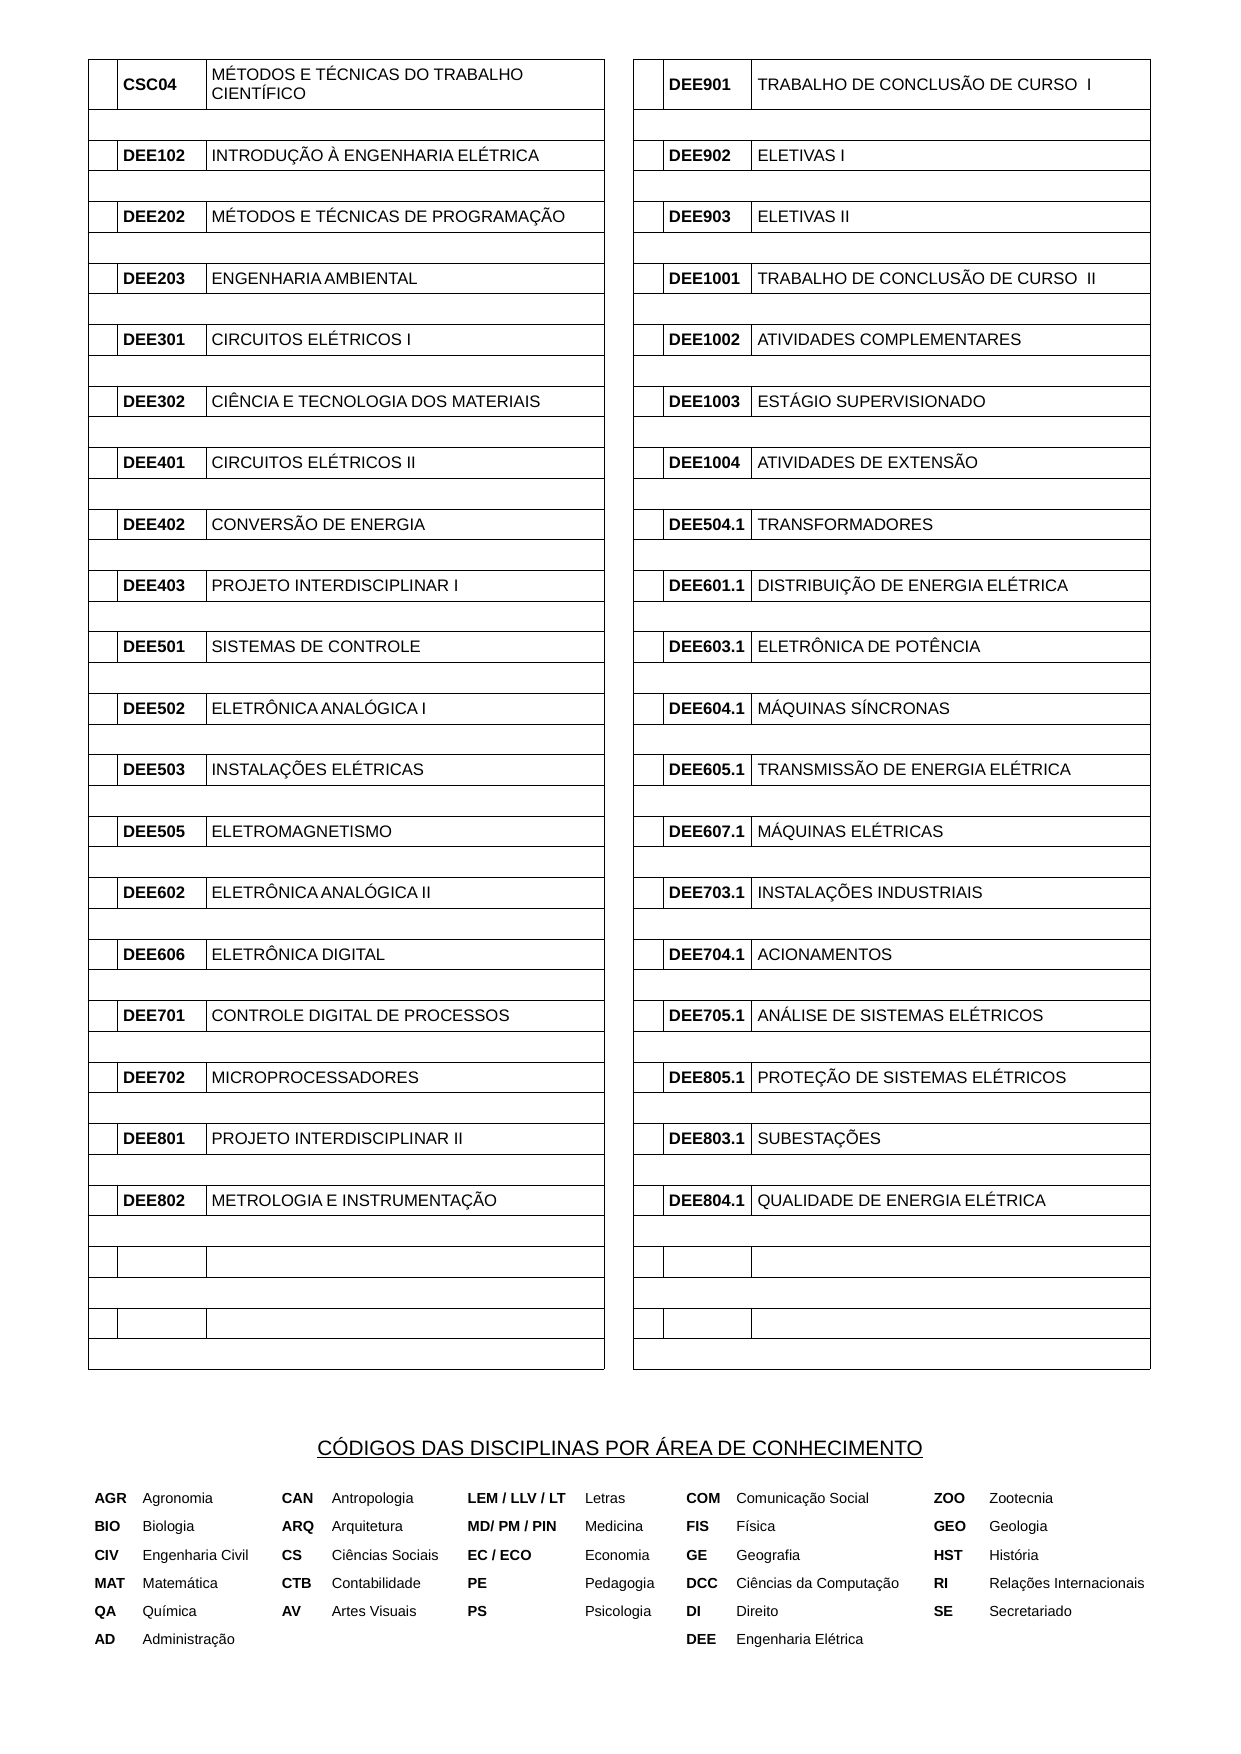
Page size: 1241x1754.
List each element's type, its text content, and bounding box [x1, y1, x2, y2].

table_header DEE901 [664, 60, 751, 109]
table_cell [89, 878, 117, 908]
table_cell Ciências da Computação [731, 1569, 928, 1597]
table_cell [605, 355, 633, 386]
table_cell Arquitetura [326, 1512, 448, 1540]
table_cell [89, 1216, 604, 1246]
table_cell [634, 264, 663, 293]
table_cell SISTEMAS DE CONTROLE [207, 632, 604, 662]
table_cell [666, 1512, 681, 1540]
table_cell [634, 1309, 663, 1338]
table_cell [605, 1092, 633, 1123]
table_cell DEE102 [118, 141, 206, 170]
table_cell Direito [731, 1597, 928, 1625]
table_cell Engenharia Elétrica [731, 1625, 928, 1653]
table_cell [984, 1625, 1152, 1653]
table_cell ARQ [276, 1512, 326, 1540]
table_header Comunicação Social [731, 1484, 928, 1512]
table_cell DEE702 [118, 1063, 206, 1092]
table_cell [605, 1308, 633, 1338]
table_cell TRANSMISSÃO DE ENERGIA ELÉTRICA [752, 755, 1150, 785]
table_cell ACIONAMENTOS [752, 940, 1150, 969]
table_cell [89, 694, 117, 723]
table_cell [448, 1569, 462, 1597]
table_cell [634, 725, 1150, 754]
table_cell [634, 878, 663, 908]
table_cell DEE607.1 [664, 817, 751, 846]
table_cell DEE802 [118, 1186, 206, 1215]
table_cell Medicina [579, 1512, 666, 1540]
table_cell [605, 140, 633, 170]
table_cell TRANSFORMADORES [752, 510, 1150, 539]
table_cell [634, 1124, 663, 1154]
table_cell [605, 263, 633, 293]
table_cell EC / ECO [462, 1540, 579, 1569]
table_cell DEE602 [118, 878, 206, 908]
table_cell [448, 1625, 462, 1653]
table_cell Psicologia [579, 1597, 666, 1625]
table_cell CIÊNCIA E TECNOLOGIA DOS MATERIAIS [207, 387, 604, 416]
table_cell [605, 908, 633, 939]
table_cell [664, 1309, 751, 1338]
table_cell HST [928, 1540, 983, 1569]
table_cell [634, 141, 663, 170]
table_cell DEE1001 [664, 264, 751, 293]
table_cell [928, 1625, 983, 1653]
table_cell PROTEÇÃO DE SISTEMAS ELÉTRICOS [752, 1063, 1150, 1092]
table_cell DEE705.1 [664, 1001, 751, 1031]
table_cell [89, 1155, 604, 1184]
table_cell [118, 1247, 206, 1277]
table_cell [605, 1246, 633, 1277]
table_cell CONTROLE DIGITAL DE PROCESSOS [207, 1001, 604, 1031]
table_cell [89, 325, 117, 355]
table_cell DEE903 [664, 202, 751, 232]
table_cell [89, 1309, 117, 1338]
table_cell [634, 387, 663, 416]
table_header Antropologia [326, 1484, 448, 1512]
table_cell [89, 725, 604, 754]
table_cell [605, 1123, 633, 1154]
table_cell Geologia [984, 1512, 1152, 1540]
table_cell [89, 1186, 117, 1215]
table_cell MICROPROCESSADORES [207, 1063, 604, 1092]
table_cell DEE501 [118, 632, 206, 662]
table_cell [605, 662, 633, 693]
table_cell Relações Internacionais [984, 1569, 1152, 1597]
table_cell [89, 356, 604, 386]
table_cell [605, 416, 633, 447]
table_header CSC04 [118, 60, 206, 109]
table_cell [448, 1597, 462, 1625]
table_cell DEE604.1 [664, 694, 751, 723]
table_cell [605, 724, 633, 754]
table_header LEM / LLV / LT [462, 1484, 579, 1512]
table_cell [634, 970, 1150, 1000]
table_cell Biologia [137, 1512, 260, 1540]
table_cell Geografia [731, 1540, 928, 1569]
table_cell [89, 479, 604, 508]
table_cell [89, 817, 117, 846]
table_cell [89, 1093, 604, 1123]
table_cell [634, 1001, 663, 1031]
table_cell DEE503 [118, 755, 206, 785]
table_cell ELETRÔNICA DE POTÊNCIA [752, 632, 1150, 662]
table_cell [605, 170, 633, 201]
table_cell AD [89, 1625, 137, 1653]
table_cell GE [681, 1540, 731, 1569]
table_cell [89, 233, 604, 263]
table_cell [605, 846, 633, 877]
table_cell Contabilidade [326, 1569, 448, 1597]
table_cell [634, 940, 663, 969]
table_cell DEE1002 [664, 325, 751, 355]
table_cell [605, 693, 633, 723]
table_cell GEO [928, 1512, 983, 1540]
table_cell DEE302 [118, 387, 206, 416]
table_cell [276, 1625, 326, 1653]
table_cell DEE605.1 [664, 755, 751, 785]
table_cell [260, 1569, 276, 1597]
table_cell [89, 1063, 117, 1092]
table_cell Artes Visuais [326, 1597, 448, 1625]
table_cell [89, 602, 604, 631]
table_cell [666, 1540, 681, 1569]
table_cell [634, 1339, 1150, 1369]
table_cell [634, 479, 1150, 508]
table_cell [634, 755, 663, 785]
table_cell [634, 1032, 1150, 1062]
table_cell História [984, 1540, 1152, 1569]
table_cell [634, 202, 663, 232]
table_cell PE [462, 1569, 579, 1597]
table_cell [605, 324, 633, 355]
table_cell [605, 816, 633, 846]
table_cell [89, 417, 604, 447]
table_header COM [681, 1484, 731, 1512]
table_cell DEE504.1 [664, 510, 751, 539]
table_cell PROJETO INTERDISCIPLINAR II [207, 1124, 604, 1154]
table_cell CIRCUITOS ELÉTRICOS I [207, 325, 604, 355]
table_header [89, 60, 117, 109]
table_header ZOO [928, 1484, 983, 1512]
table_cell [89, 663, 604, 693]
table_cell [605, 969, 633, 1000]
table_cell [579, 1625, 666, 1653]
table_cell Química [137, 1597, 260, 1625]
table_cell DEE701 [118, 1001, 206, 1031]
table_cell [634, 602, 1150, 631]
table_cell DEE601.1 [664, 571, 751, 601]
table_cell [605, 539, 633, 570]
table_cell [634, 1093, 1150, 1123]
table_cell DEE803.1 [664, 1124, 751, 1154]
table_cell [605, 1185, 633, 1215]
table_cell INSTALAÇÕES ELÉTRICAS [207, 755, 604, 785]
table_cell [89, 632, 117, 662]
table_cell DEE801 [118, 1124, 206, 1154]
table_cell [89, 755, 117, 785]
text CÓDIGOS DAS DISCIPLINAS POR ÁREA DE CONHECIMENTO [88, 1436, 1152, 1460]
table_cell DI [681, 1597, 731, 1625]
table_cell [260, 1625, 276, 1653]
table_cell ELETROMAGNETISMO [207, 817, 604, 846]
table_cell [605, 1062, 633, 1092]
table_cell RI [928, 1569, 983, 1597]
table_cell CIV [89, 1540, 137, 1569]
table_cell PROJETO INTERDISCIPLINAR I [207, 571, 604, 601]
table_cell [634, 325, 663, 355]
table_cell [89, 141, 117, 170]
table_cell [605, 478, 633, 508]
table_header CAN [276, 1484, 326, 1512]
table_cell [89, 1032, 604, 1062]
table_cell [89, 909, 604, 939]
table_cell DEE704.1 [664, 940, 751, 969]
table_cell MAT [89, 1569, 137, 1597]
table_cell [605, 109, 633, 140]
table_cell ELETIVAS II [752, 202, 1150, 232]
table_cell [260, 1597, 276, 1625]
table_header AGR [89, 1484, 137, 1512]
table_cell [605, 1154, 633, 1184]
table_cell CONVERSÃO DE ENERGIA [207, 510, 604, 539]
table_cell [605, 631, 633, 662]
table_header [634, 60, 663, 109]
table_cell DEE301 [118, 325, 206, 355]
table_cell ATIVIDADES DE EXTENSÃO [752, 448, 1150, 478]
table_cell [605, 570, 633, 601]
table_cell DEE403 [118, 571, 206, 601]
table_cell INSTALAÇÕES INDUSTRIAIS [752, 878, 1150, 908]
table_cell [605, 754, 633, 785]
table_cell DEE902 [664, 141, 751, 170]
table_header MÉTODOS E TÉCNICAS DO TRABALHO CIENTÍFICO [207, 60, 604, 109]
table_cell BIO [89, 1512, 137, 1540]
table_cell [605, 785, 633, 816]
table_cell [634, 417, 1150, 447]
table_cell SUBESTAÇÕES [752, 1124, 1150, 1154]
table_cell ELETRÔNICA ANALÓGICA I [207, 694, 604, 723]
table_cell [89, 571, 117, 601]
table_cell [605, 293, 633, 324]
table_header [666, 1484, 681, 1512]
table_cell [89, 294, 604, 324]
table_cell MÉTODOS E TÉCNICAS DE PROGRAMAÇÃO [207, 202, 604, 232]
table_cell [605, 1215, 633, 1246]
table_cell [634, 1155, 1150, 1184]
table_cell [89, 1001, 117, 1031]
table_cell [634, 1186, 663, 1215]
table_cell [634, 356, 1150, 386]
table_cell Economia [579, 1540, 666, 1569]
table_cell [89, 387, 117, 416]
table_cell [89, 847, 604, 877]
table_cell [260, 1512, 276, 1540]
table_cell CS [276, 1540, 326, 1569]
table_cell INTRODUÇÃO À ENGENHARIA ELÉTRICA [207, 141, 604, 170]
table_cell DCC [681, 1569, 731, 1597]
table_cell Pedagogia [579, 1569, 666, 1597]
table_cell [634, 448, 663, 478]
table_cell Física [731, 1512, 928, 1540]
table_cell Administração [137, 1625, 260, 1653]
table_cell Matemática [137, 1569, 260, 1597]
table_cell [634, 786, 1150, 816]
table_header Agronomia [137, 1484, 260, 1512]
table_cell ANÁLISE DE SISTEMAS ELÉTRICOS [752, 1001, 1150, 1031]
table_cell [605, 1338, 633, 1369]
table_cell [326, 1625, 448, 1653]
table_header Letras [579, 1484, 666, 1512]
table_cell [634, 571, 663, 601]
table_cell [634, 632, 663, 662]
table_cell ENGENHARIA AMBIENTAL [207, 264, 604, 293]
table_cell [605, 201, 633, 232]
table_cell AV [276, 1597, 326, 1625]
table_cell QA [89, 1597, 137, 1625]
table_header [448, 1484, 462, 1512]
table_header [260, 1484, 276, 1512]
table_cell [605, 1031, 633, 1062]
table_cell [89, 786, 604, 816]
table_cell [605, 1000, 633, 1031]
table_cell DEE505 [118, 817, 206, 846]
table_cell [89, 171, 604, 201]
table_cell [89, 940, 117, 969]
table_cell [752, 1309, 1150, 1338]
table_cell DEE603.1 [664, 632, 751, 662]
table_cell MÁQUINAS ELÉTRICAS [752, 817, 1150, 846]
table_cell DEE1003 [664, 387, 751, 416]
table_cell [605, 939, 633, 969]
table_cell ELETRÔNICA ANALÓGICA II [207, 878, 604, 908]
table_cell ESTÁGIO SUPERVISIONADO [752, 387, 1150, 416]
table_cell DEE401 [118, 448, 206, 478]
table_cell [605, 447, 633, 478]
table_cell [634, 694, 663, 723]
table_cell [634, 233, 1150, 263]
table_cell MÁQUINAS SÍNCRONAS [752, 694, 1150, 723]
table_cell [605, 386, 633, 416]
table_cell [89, 1278, 604, 1307]
table_cell CIRCUITOS ELÉTRICOS II [207, 448, 604, 478]
table_cell DEE703.1 [664, 878, 751, 908]
table_cell [207, 1247, 604, 1277]
table_cell [89, 510, 117, 539]
table_cell [634, 1247, 663, 1277]
table_cell [634, 817, 663, 846]
table_cell [666, 1569, 681, 1597]
table_cell [89, 448, 117, 478]
table_cell Ciências Sociais [326, 1540, 448, 1569]
table_cell DISTRIBUIÇÃO DE ENERGIA ELÉTRICA [752, 571, 1150, 601]
table_cell [666, 1625, 681, 1653]
table_cell FIS [681, 1512, 731, 1540]
table_cell DEE203 [118, 264, 206, 293]
table_cell QUALIDADE DE ENERGIA ELÉTRICA [752, 1186, 1150, 1215]
table_cell [634, 1063, 663, 1092]
table_cell [605, 509, 633, 539]
table_cell DEE202 [118, 202, 206, 232]
table_cell [634, 1278, 1150, 1307]
table_cell SE [928, 1597, 983, 1625]
table_cell [605, 1277, 633, 1307]
table_cell [605, 232, 633, 263]
table_cell PS [462, 1597, 579, 1625]
table_cell [89, 202, 117, 232]
table_cell TRABALHO DE CONCLUSÃO DE CURSO II [752, 264, 1150, 293]
table_cell [89, 264, 117, 293]
table_cell [634, 540, 1150, 570]
table_cell [634, 171, 1150, 201]
table_cell [89, 1247, 117, 1277]
table_cell DEE [681, 1625, 731, 1653]
table_cell DEE606 [118, 940, 206, 969]
table_cell [462, 1625, 579, 1653]
table_cell [634, 909, 1150, 939]
table_cell ELETIVAS I [752, 141, 1150, 170]
table_cell [118, 1309, 206, 1338]
table_cell DEE502 [118, 694, 206, 723]
table_cell DEE805.1 [664, 1063, 751, 1092]
table_cell [752, 1247, 1150, 1277]
table_cell MD/ PM / PIN [462, 1512, 579, 1540]
table_header [605, 59, 633, 109]
table_cell [89, 540, 604, 570]
table_cell [634, 110, 1150, 140]
table_cell [634, 663, 1150, 693]
table_cell METROLOGIA E INSTRUMENTAÇÃO [207, 1186, 604, 1215]
table_header Zootecnia [984, 1484, 1152, 1512]
table_cell [89, 970, 604, 1000]
table_cell CTB [276, 1569, 326, 1597]
table_cell Engenharia Civil [137, 1540, 260, 1569]
table_cell [448, 1540, 462, 1569]
table_cell [666, 1597, 681, 1625]
table_cell ELETRÔNICA DIGITAL [207, 940, 604, 969]
table_cell [605, 877, 633, 908]
table_cell [89, 110, 604, 140]
table_cell [664, 1247, 751, 1277]
table_cell [605, 601, 633, 631]
table_cell Secretariado [984, 1597, 1152, 1625]
table_cell DEE402 [118, 510, 206, 539]
table_cell [260, 1540, 276, 1569]
table_cell DEE804.1 [664, 1186, 751, 1215]
table_cell DEE1004 [664, 448, 751, 478]
table_cell [634, 847, 1150, 877]
table_cell [89, 1339, 604, 1369]
table_cell [634, 294, 1150, 324]
table_cell [448, 1512, 462, 1540]
table_cell [634, 1216, 1150, 1246]
table_cell [207, 1309, 604, 1338]
table_header TRABALHO DE CONCLUSÃO DE CURSO I [752, 60, 1150, 109]
table_cell ATIVIDADES COMPLEMENTARES [752, 325, 1150, 355]
table_cell [89, 1124, 117, 1154]
table_cell [634, 510, 663, 539]
